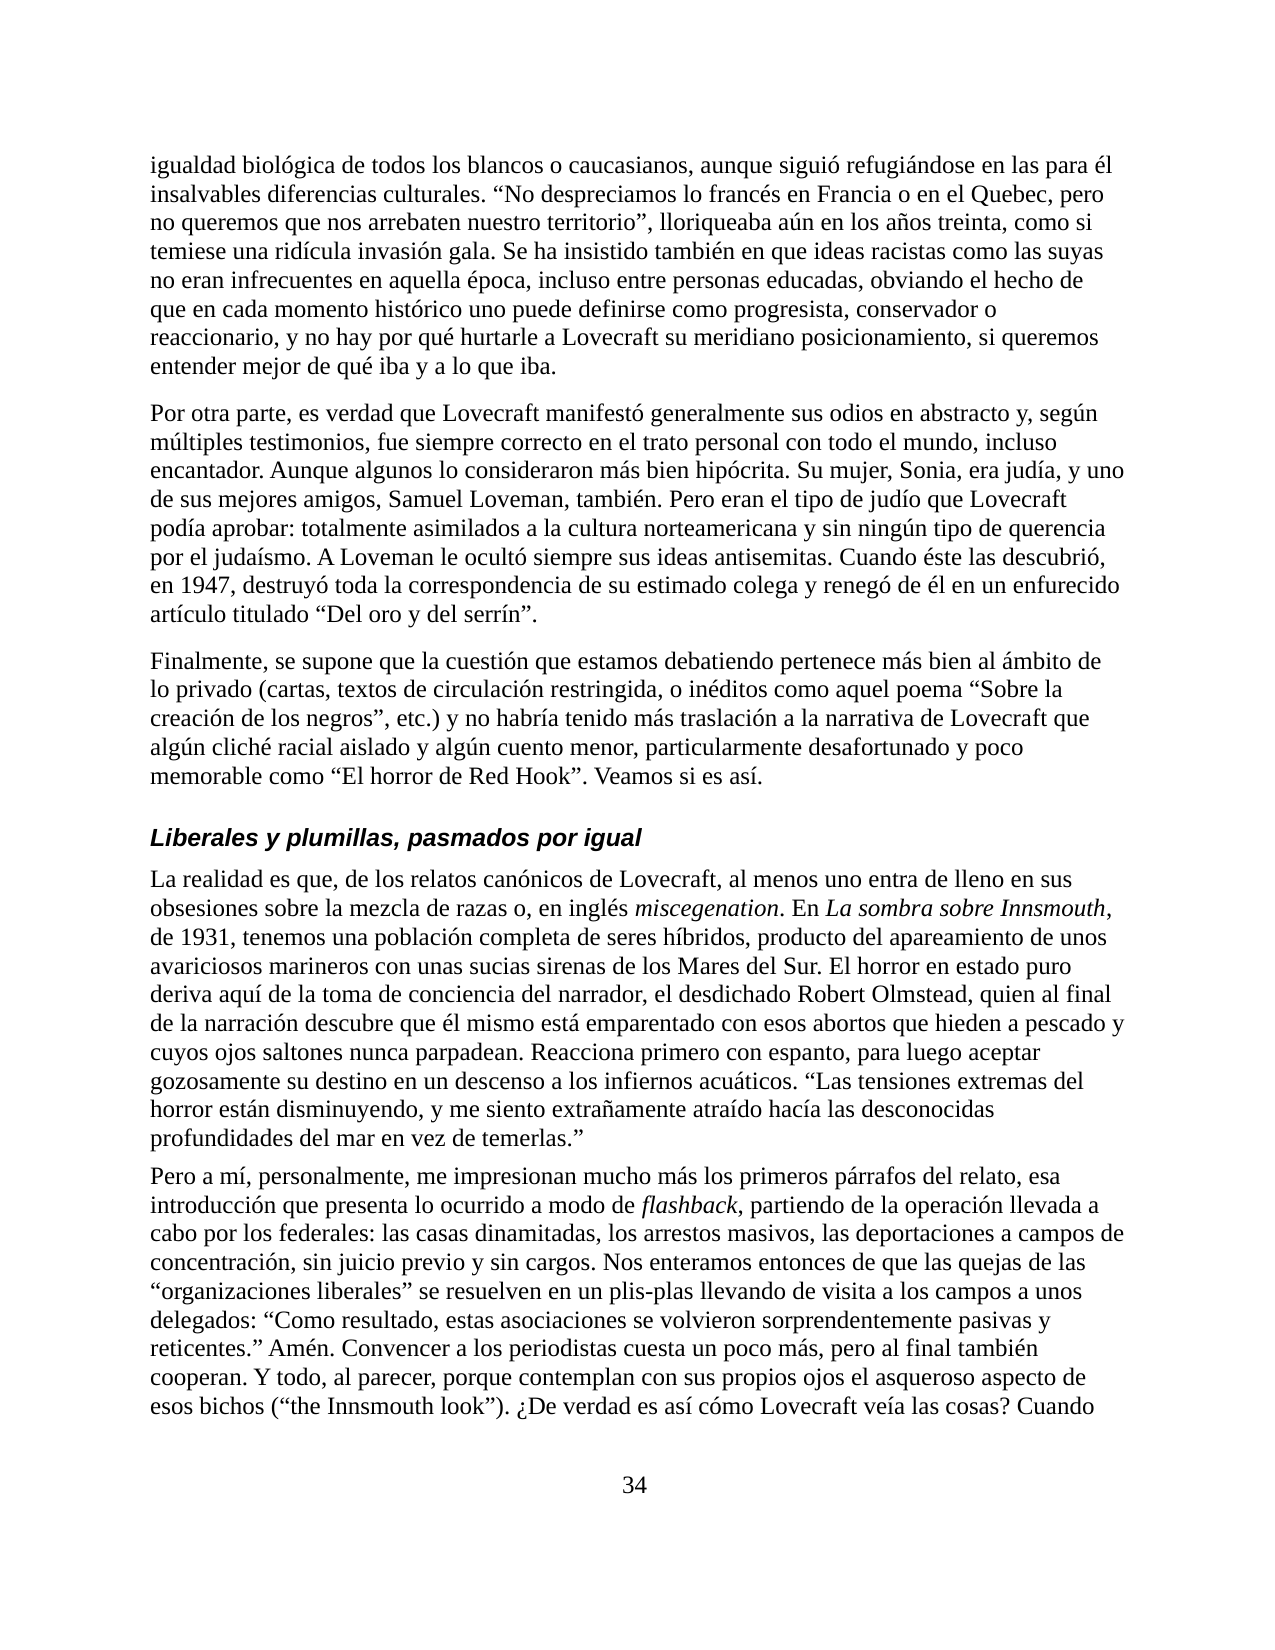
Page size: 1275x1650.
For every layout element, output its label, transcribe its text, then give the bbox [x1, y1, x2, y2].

text Pero a mí, personalmente, me impresionan mucho más los primeros párrafos del relato, esa introducción que presenta lo ocurrido a modo de flashback, partiendo de la operación llevada a cabo por los federales: las casas dinamitadas, los arrestos masivos, las deportaciones a campos de concentración, sin juicio previo y sin cargos. Nos enteramos entonces de que las quejas de las “organizaciones liberales” se resuelven en un plis-plas llevando de visita a los campos a unos delegados: “Como resultado, estas asociaciones se volvieron sorprendentemente pasivas y reticentes.” Amén. Convencer a los periodistas cuesta un poco más, pero al final también cooperan. Y todo, al parecer, porque contemplan con sus propios ojos el asqueroso aspecto de esos bichos (“the Innsmouth look”). ¿De verdad es así cómo Lovecraft veía las cosas? Cuando [150, 1161, 1125, 1420]
text Por otra parte, es verdad que Lovecraft manifestó generalmente sus odios en abstracto y, según múltiples testimonios, fue siempre correcto en el trato personal con todo el mundo, incluso encantador. Aunque algunos lo consideraron más bien hipócrita. Su mujer, Sonia, era judía, y uno de sus mejores amigos, Samuel Loveman, también. Pero eran el tipo de judío que Lovecraft podía aprobar: totalmente asimilados a la cultura norteamericana y sin ningún tipo de querencia por el judaísmo. A Loveman le ocultó siempre sus ideas antisemitas. Cuando éste las descubrió, en 1947, destruyó toda la correspondencia de su estimado colega y renegó de él en un enfurecido artículo titulado “Del oro y del serrín”. [150, 398, 1125, 628]
text Finalmente, se supone que la cuestión que estamos debatiendo pertenece más bien al ámbito de lo privado (cartas, textos de circulación restringida, o inéditos como aquel poema “Sobre la creación de los negros”, etc.) y no habría tenido más traslación a la narrativa de Lovecraft que algún cliché racial aislado y algún cuento menor, particularmente desafortunado y poco memorable como “El horror de Red Hook”. Veamos si es así. [150, 646, 1125, 789]
text igualdad biológica de todos los blancos o caucasianos, aunque siguió refugiándose en las para él insalvables diferencias culturales. “No despreciamos lo francés en Francia o en el Quebec, pero no queremos que nos arrebaten nuestro territorio”, lloriqueaba aún en los años treinta, como si temiese una ridícula invasión gala. Se ha insistido también en que ideas racistas como las suyas no eran infrecuentes en aquella época, incluso entre personas educadas, obviando el hecho de que en cada momento histórico uno puede definirse como progresista, conservador o reaccionario, y no hay por qué hurtarle a Lovecraft su meridiano posicionamiento, si queremos entender mejor de qué iba y a lo que iba. [150, 150, 1125, 380]
subtitle Liberales y plumillas, pasmados por igual [150, 823, 1125, 852]
text La realidad es que, de los relatos canónicos de Lovecraft, al menos uno entra de lleno en sus obsesiones sobre la mezcla de razas o, en inglés miscegenation. En La sombra sobre Innsmouth, de 1931, tenemos una población completa de seres híbridos, producto del apareamiento de unos avariciosos marineros con unas sucias sirenas de los Mares del Sur. El horror en estado puro deriva aquí de la toma de conciencia del narrador, el desdichado Robert Olmstead, quien al final de la narración descubre que él mismo está emparentado con esos abortos que hieden a pescado y cuyos ojos saltones nunca parpadean. Reacciona primero con espanto, para luego aceptar gozosamente su destino en un descenso a los infiernos acuáticos. “Las tensiones extremas del horror están disminuyendo, y me siento extrañamente atraído hacía las desconocidas profundidades del mar en vez de temerlas.” [150, 864, 1125, 1152]
